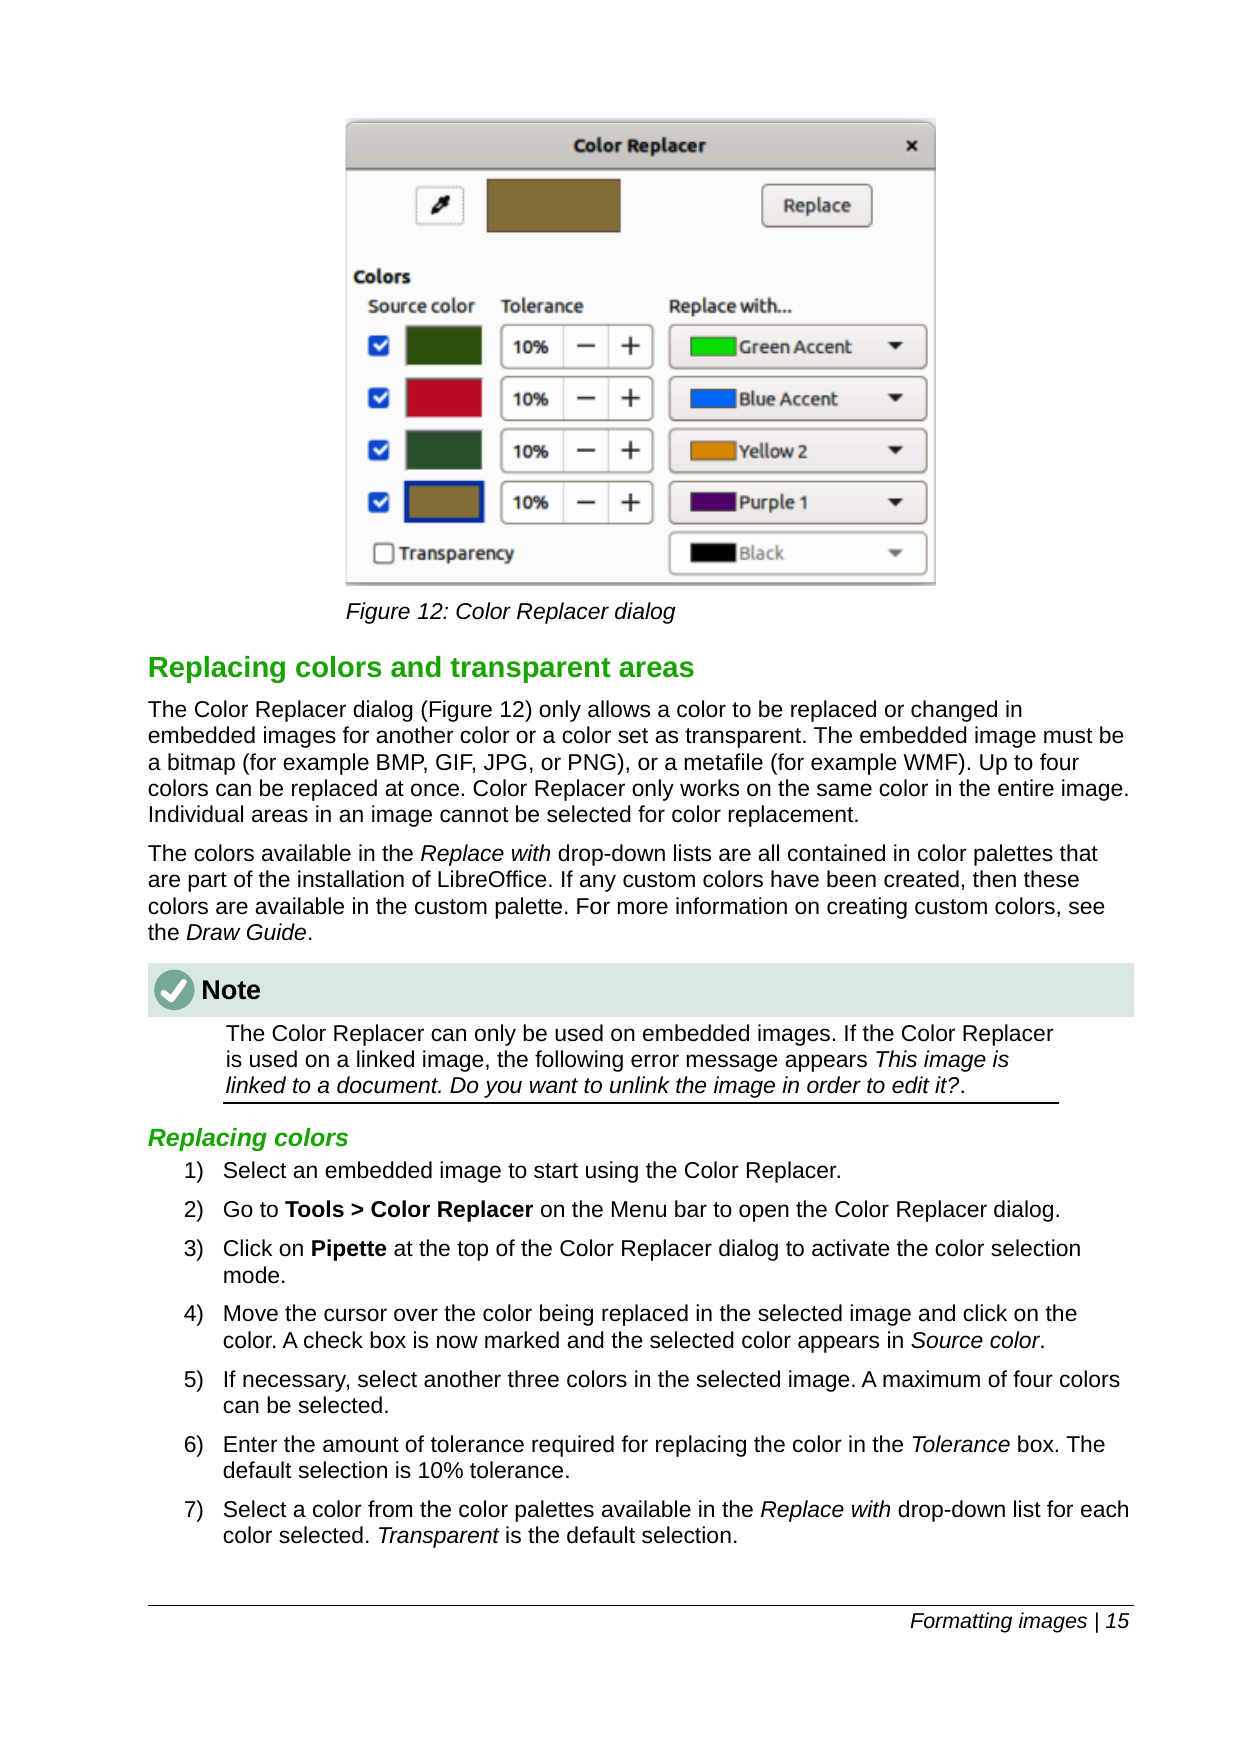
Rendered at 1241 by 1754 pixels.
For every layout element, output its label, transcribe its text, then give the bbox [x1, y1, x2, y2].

text The colors available in the Replace with drop-down lists are all contained in color palettes that are part of the installation of LibreOffice. If any custom colors have been created, then these colors are available in the custom palette. For more information on creating custom colors, see the Draw Guide. [148, 840, 1134, 945]
text The Color Replacer can only be used on embedded images. If the Color Replacer is used on a linked image, the following error message appears This image is linked to a document. Do you want to unlink the image in order to edit it?. [223, 1017, 1059, 1102]
list If necessary, select another three colors in the selected image. A maximum of four colors can be selected. [204, 1366, 1134, 1418]
subtitle Note [148, 963, 1134, 1017]
list Enter the amount of tolerance required for replacing the color in the Tolerance box. The default selection is 10% tolerance. [204, 1431, 1134, 1483]
text Figure 12: Color Replacer dialog [346, 598, 936, 625]
list Go to Tools > Color Replacer on the Menu bar to open the Color Replacer dialog. [204, 1196, 1134, 1223]
subtitle Replacing colors and transparent areas [148, 650, 1134, 683]
text The Color Replacer dialog (Figure 12) only allows a color to be replaced or changed in embedded images for another color or a color set as transparent. The embedded image must be a bitmap (for example BMP, GIF, JPG, or PNG), or a metafile (for example WMF). Up to four colors can be replaced at once. Color Replacer only works on the same color in the entire image. Individual areas in an image cannot be selected for color replacement. [148, 696, 1134, 827]
list Move the cursor over the color being replaced in the selected image and click on the color. A check box is now marked and the selected color appears in Source color. [204, 1300, 1134, 1353]
list Select an embedded image to start using the Color Replacer. [204, 1157, 1134, 1184]
subtitle Replacing colors [148, 1122, 1134, 1151]
picture [345, 118, 936, 586]
list Select a color from the color palettes available in the Replace with drop-down list for each color selected. Transparent is the default selection. [204, 1496, 1134, 1549]
list Click on Pipette at the top of the Color Replacer dialog to activate the color selection mode. [204, 1235, 1134, 1288]
